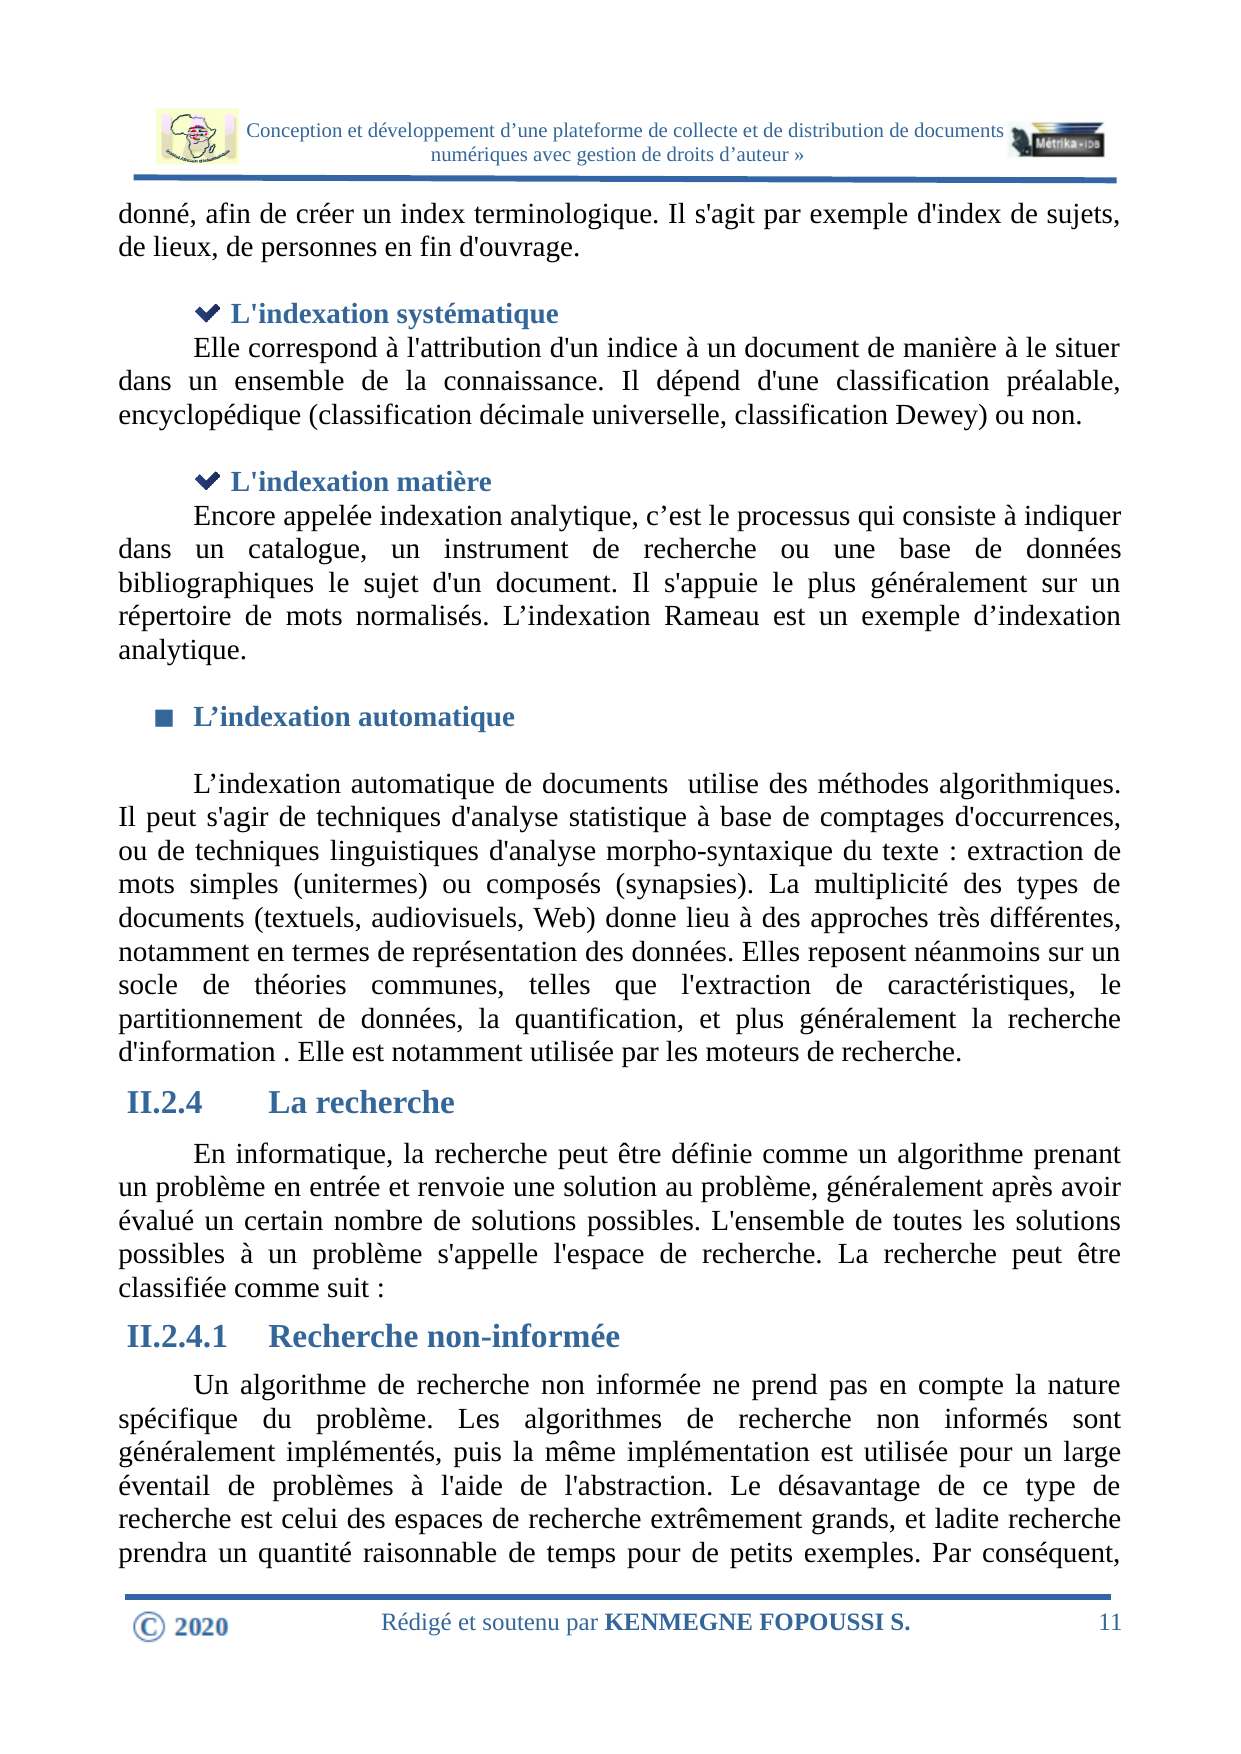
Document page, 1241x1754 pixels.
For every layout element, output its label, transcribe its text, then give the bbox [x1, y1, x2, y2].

text Encore appelée indexation analytique, c’est le processus qui consiste à indiquer dans un catalogue, un instrument de recherche ou une base de données bibliographiques le sujet d'un document. Il s'appuie le plus généralement sur un répertoire de mots normalisés. L’indexation Rameau est un exemple d’indexation analytique. [118, 498, 1122, 665]
text donné, afin de créer un index terminologique. Il s'agit par exemple d'index de sujets, de lieux, de personnes en fin d'ouvrage. [118, 196, 1122, 263]
picture [154, 107, 241, 166]
picture [1003, 116, 1109, 160]
text En informatique, la recherche peut être définie comme un algorithme prenant un problème en entrée et renvoie une solution au problème, généralement après avoir évalué un certain nombre de solutions possibles. L'ensemble de toutes les solutions possibles à un problème s'appelle l'espace de recherche. La recherche peut être classifiée comme suit : [118, 1136, 1122, 1303]
text Elle correspond à l'attribution d'un indice à un document de manière à le situer dans un ensemble de la connaissance. Il dépend d'une classification préalable, encyclopédique (classification décimale universelle, classification Dewey) ou non. [118, 330, 1122, 431]
text L’indexation automatique de documents utilise des méthodes algorithmiques. Il peut s'agir de techniques d'analyse statistique à base de comptages d'occurrences, ou de techniques linguistiques d'analyse morpho-syntaxique du texte : extraction de mots simples (unitermes) ou composés (synapsies). La multiplicité des types de documents (textuels, audiovisuels, Web) donne lieu à des approches très différentes, notamment en termes de représentation des données. Elles reposent néanmoins sur un socle de théories communes, telles que l'extraction de caractéristiques, le partitionnement de données, la quantification, et plus généralement la recherche d'information . Elle est notamment utilisée par les moteurs de recherche. [118, 766, 1122, 1068]
list L'indexation systématique [193, 296, 1122, 330]
subtitle Recherche non-informée [118, 1316, 1122, 1355]
text Un algorithme de recherche non informée ne prend pas en compte la nature spécifique du problème. Les algorithmes de recherche non informés sont généralement implémentés, puis la même implémentation est utilisée pour un large éventail de problèmes à l'aide de l'abstraction. Le désavantage de ce type de recherche est celui des espaces de recherche extrêmement grands, et ladite recherche prendra un quantité raisonnable de temps pour de petits exemples. Par conséquent, [118, 1367, 1122, 1568]
list L’indexation automatique [156, 699, 1122, 732]
picture [126, 1604, 231, 1647]
subtitle La recherche [118, 1083, 1122, 1121]
list L'indexation matière [193, 464, 1122, 498]
